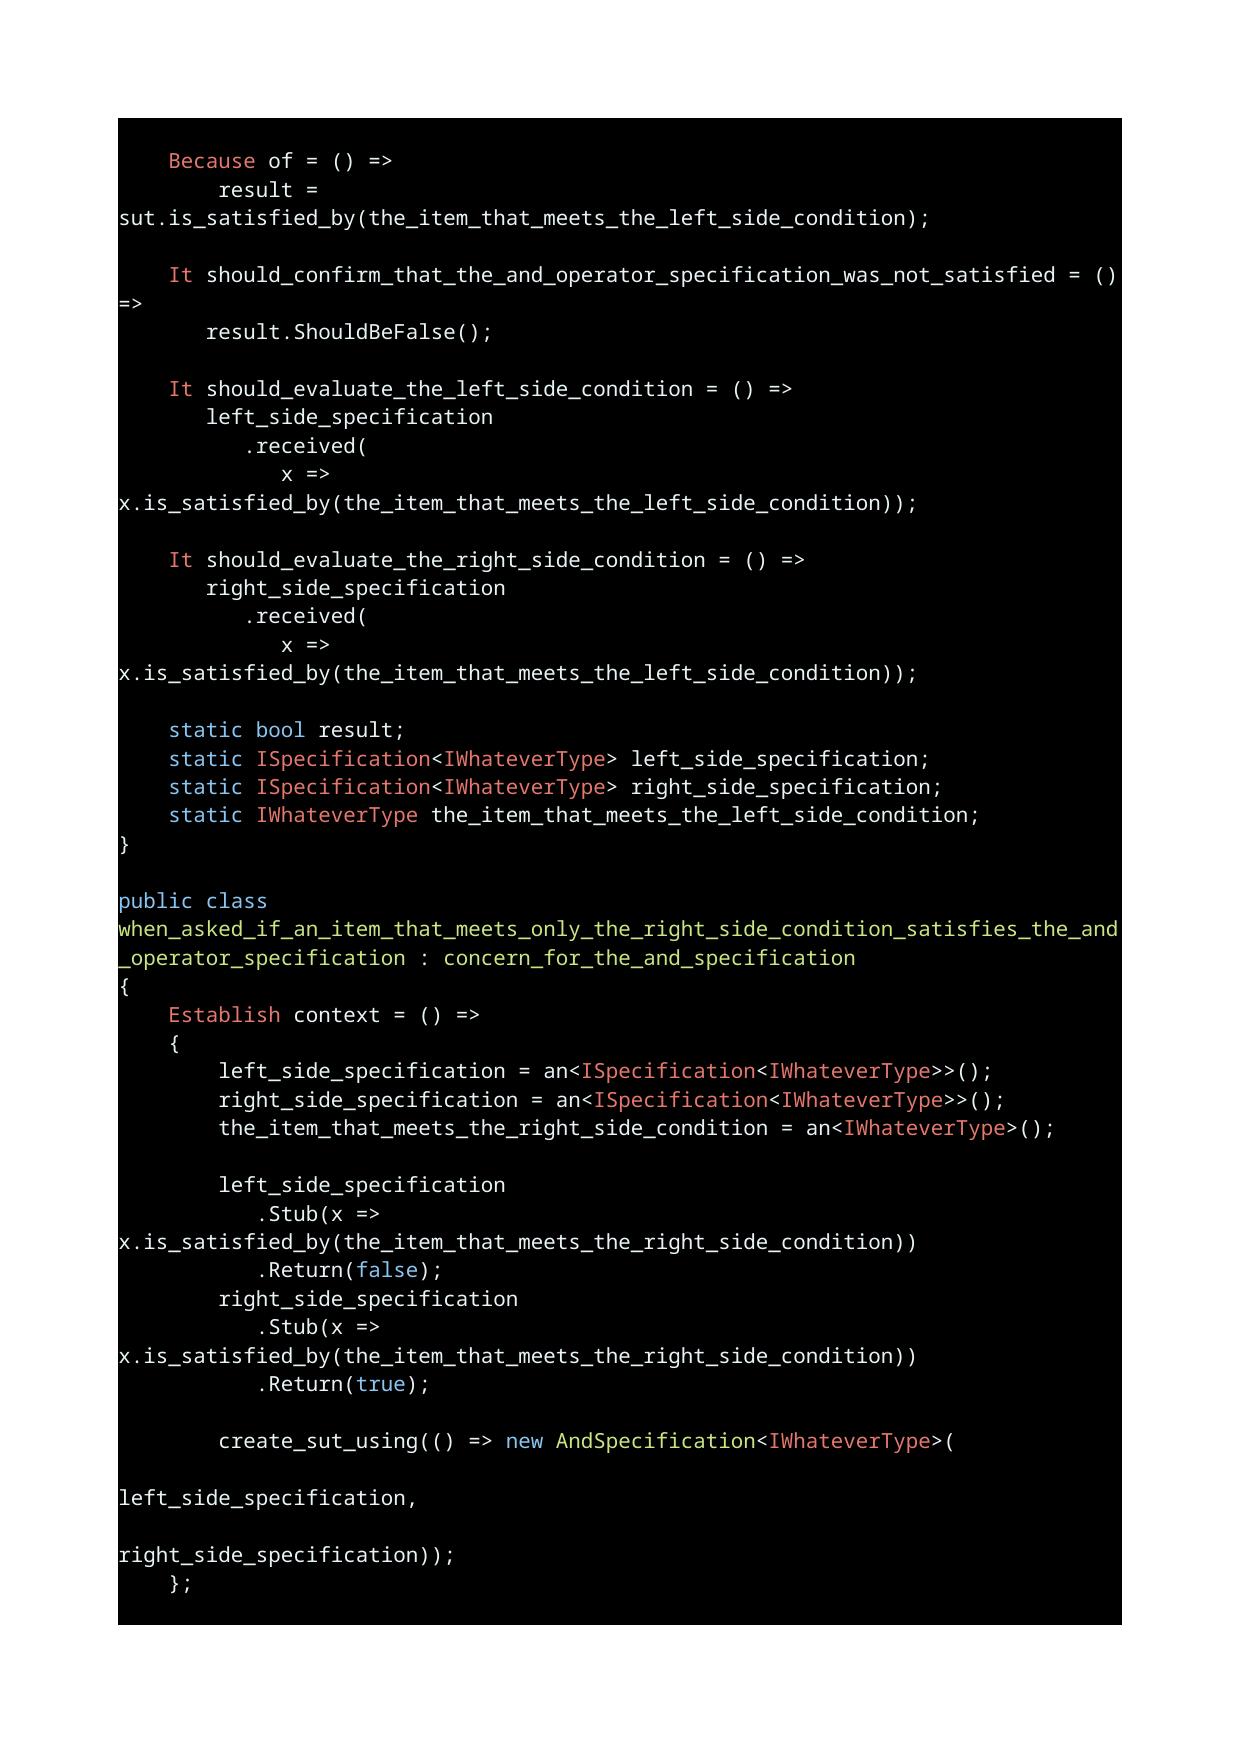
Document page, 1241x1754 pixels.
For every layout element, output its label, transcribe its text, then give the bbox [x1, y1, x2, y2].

text static ISpecification<IWhateverType> left_side_specification; [118, 744, 1122, 772]
text Establish context = () => [118, 1000, 1122, 1028]
text { [118, 971, 1122, 1000]
text }; [118, 1568, 1122, 1597]
text .received( [118, 431, 1122, 459]
text left_side_specification [118, 1170, 1122, 1199]
text x => x.is_satisfied_by(the_item_that_meets_the_left_side_condition)); [118, 459, 1122, 516]
text result.ShouldBeFalse(); [118, 317, 1122, 346]
text It should_evaluate_the_right_side_condition = () => [118, 545, 1122, 573]
text the_item_that_meets_the_right_side_condition = an<IWhateverType>(); [118, 1113, 1122, 1142]
text left_side_specification [118, 402, 1122, 431]
text left_side_specification = an<ISpecification<IWhateverType>>(); [118, 1057, 1122, 1085]
text static bool result; [118, 715, 1122, 744]
text Because of = () => [118, 147, 1122, 175]
text .Return(true); [118, 1369, 1122, 1398]
text right_side_specification [118, 1284, 1122, 1312]
text It should_evaluate_the_left_side_condition = () => [118, 374, 1122, 402]
text .Stub(x => x.is_satisfied_by(the_item_that_meets_the_right_side_condition)) [118, 1312, 1122, 1369]
text static ISpecification<IWhateverType> right_side_specification; [118, 772, 1122, 801]
text right_side_specification)); [118, 1512, 1122, 1568]
text left_side_specification, [118, 1455, 1122, 1512]
text .Stub(x => x.is_satisfied_by(the_item_that_meets_the_right_side_condition)) [118, 1199, 1122, 1256]
text static IWhateverType the_item_that_meets_the_left_side_condition; [118, 801, 1122, 829]
text .received( [118, 602, 1122, 630]
text It should_confirm_that_the_and_operator_specification_was_not_satisfied = () => [118, 260, 1122, 317]
text } [118, 829, 1122, 857]
text .Return(false); [118, 1256, 1122, 1284]
text right_side_specification [118, 573, 1122, 602]
text x => x.is_satisfied_by(the_item_that_meets_the_left_side_condition)); [118, 630, 1122, 687]
text create_sut_using(() => new AndSpecification<IWhateverType>( [118, 1426, 1122, 1455]
text right_side_specification = an<ISpecification<IWhateverType>>(); [118, 1085, 1122, 1113]
text result = sut.is_satisfied_by(the_item_that_meets_the_left_side_condition); [118, 175, 1122, 232]
text { [118, 1028, 1122, 1057]
text public class when_asked_if_an_item_that_meets_only_the_right_side_condition_satisfies_the_and_operator_specification : concern_for_the_and_specification [118, 886, 1122, 971]
